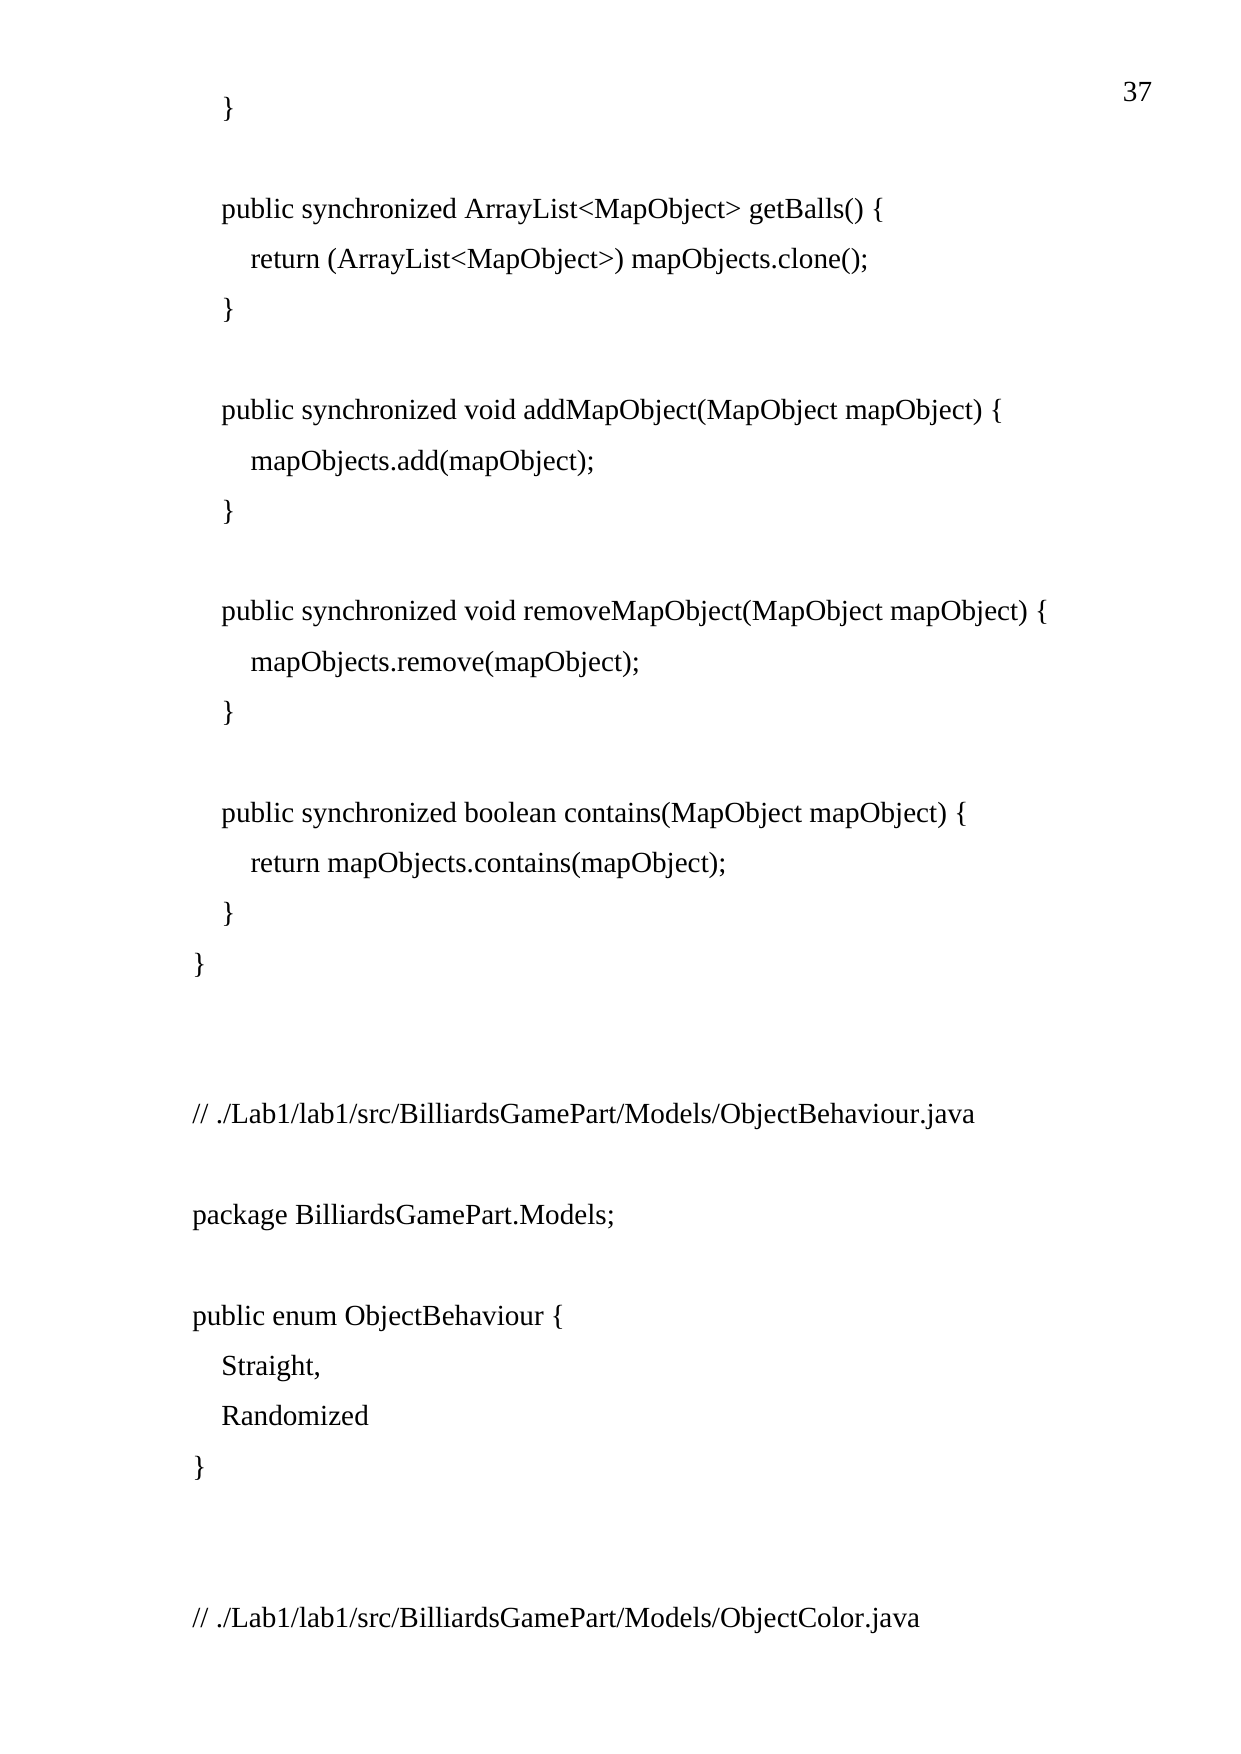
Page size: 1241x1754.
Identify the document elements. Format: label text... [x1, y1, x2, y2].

text return mapObjects.contains(mapObject); [118, 845, 1122, 879]
text public enum ObjectBehaviour { [118, 1298, 1122, 1331]
text return (ArrayList<MapObject>) mapObjects.clone(); [118, 241, 1122, 275]
text } [118, 694, 1122, 728]
text // ./Lab1/lab1/src/BilliardsGamePart/Models/ObjectBehaviour.java [118, 1097, 1122, 1130]
text public synchronized void removeMapObject(MapObject mapObject) { [118, 593, 1122, 627]
text Straight, [118, 1348, 1122, 1382]
text } [118, 1449, 1122, 1482]
text mapObjects.remove(mapObject); [118, 644, 1122, 677]
text public synchronized void addMapObject(MapObject mapObject) { [118, 392, 1122, 426]
text } [118, 946, 1122, 979]
text mapObjects.add(mapObject); [118, 443, 1122, 476]
text package BilliardsGamePart.Models; [118, 1197, 1122, 1231]
text Randomized [118, 1398, 1122, 1432]
text } [118, 90, 1122, 124]
text public synchronized ArrayList<MapObject> getBalls() { [118, 191, 1122, 224]
text } [118, 292, 1122, 325]
text public synchronized boolean contains(MapObject mapObject) { [118, 795, 1122, 828]
text } [118, 493, 1122, 526]
text } [118, 895, 1122, 929]
text // ./Lab1/lab1/src/BilliardsGamePart/Models/ObjectColor.java [118, 1600, 1122, 1633]
